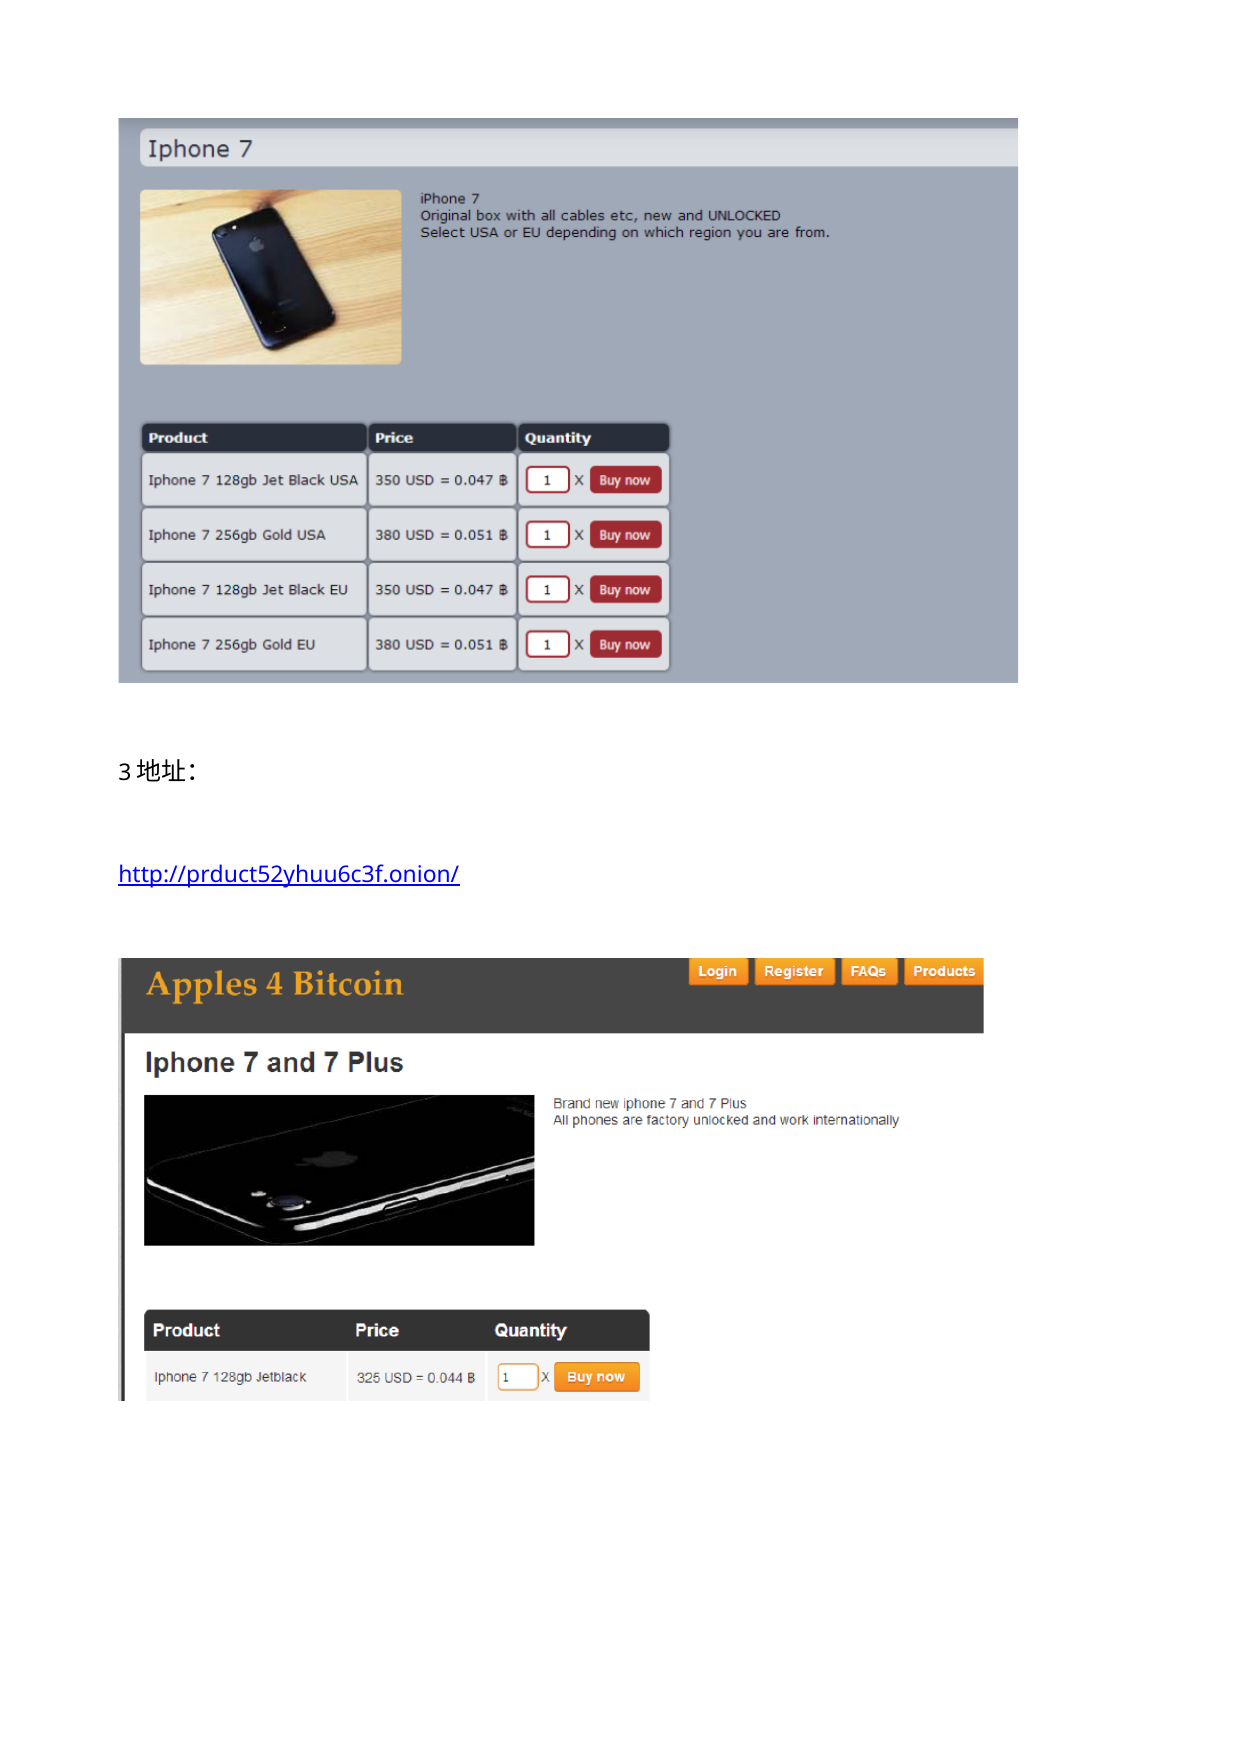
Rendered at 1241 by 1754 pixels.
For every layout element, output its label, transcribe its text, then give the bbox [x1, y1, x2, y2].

text http://prduct52yhuu6c3f.onion/ [118, 858, 1122, 889]
text 3地址： [118, 752, 1122, 788]
